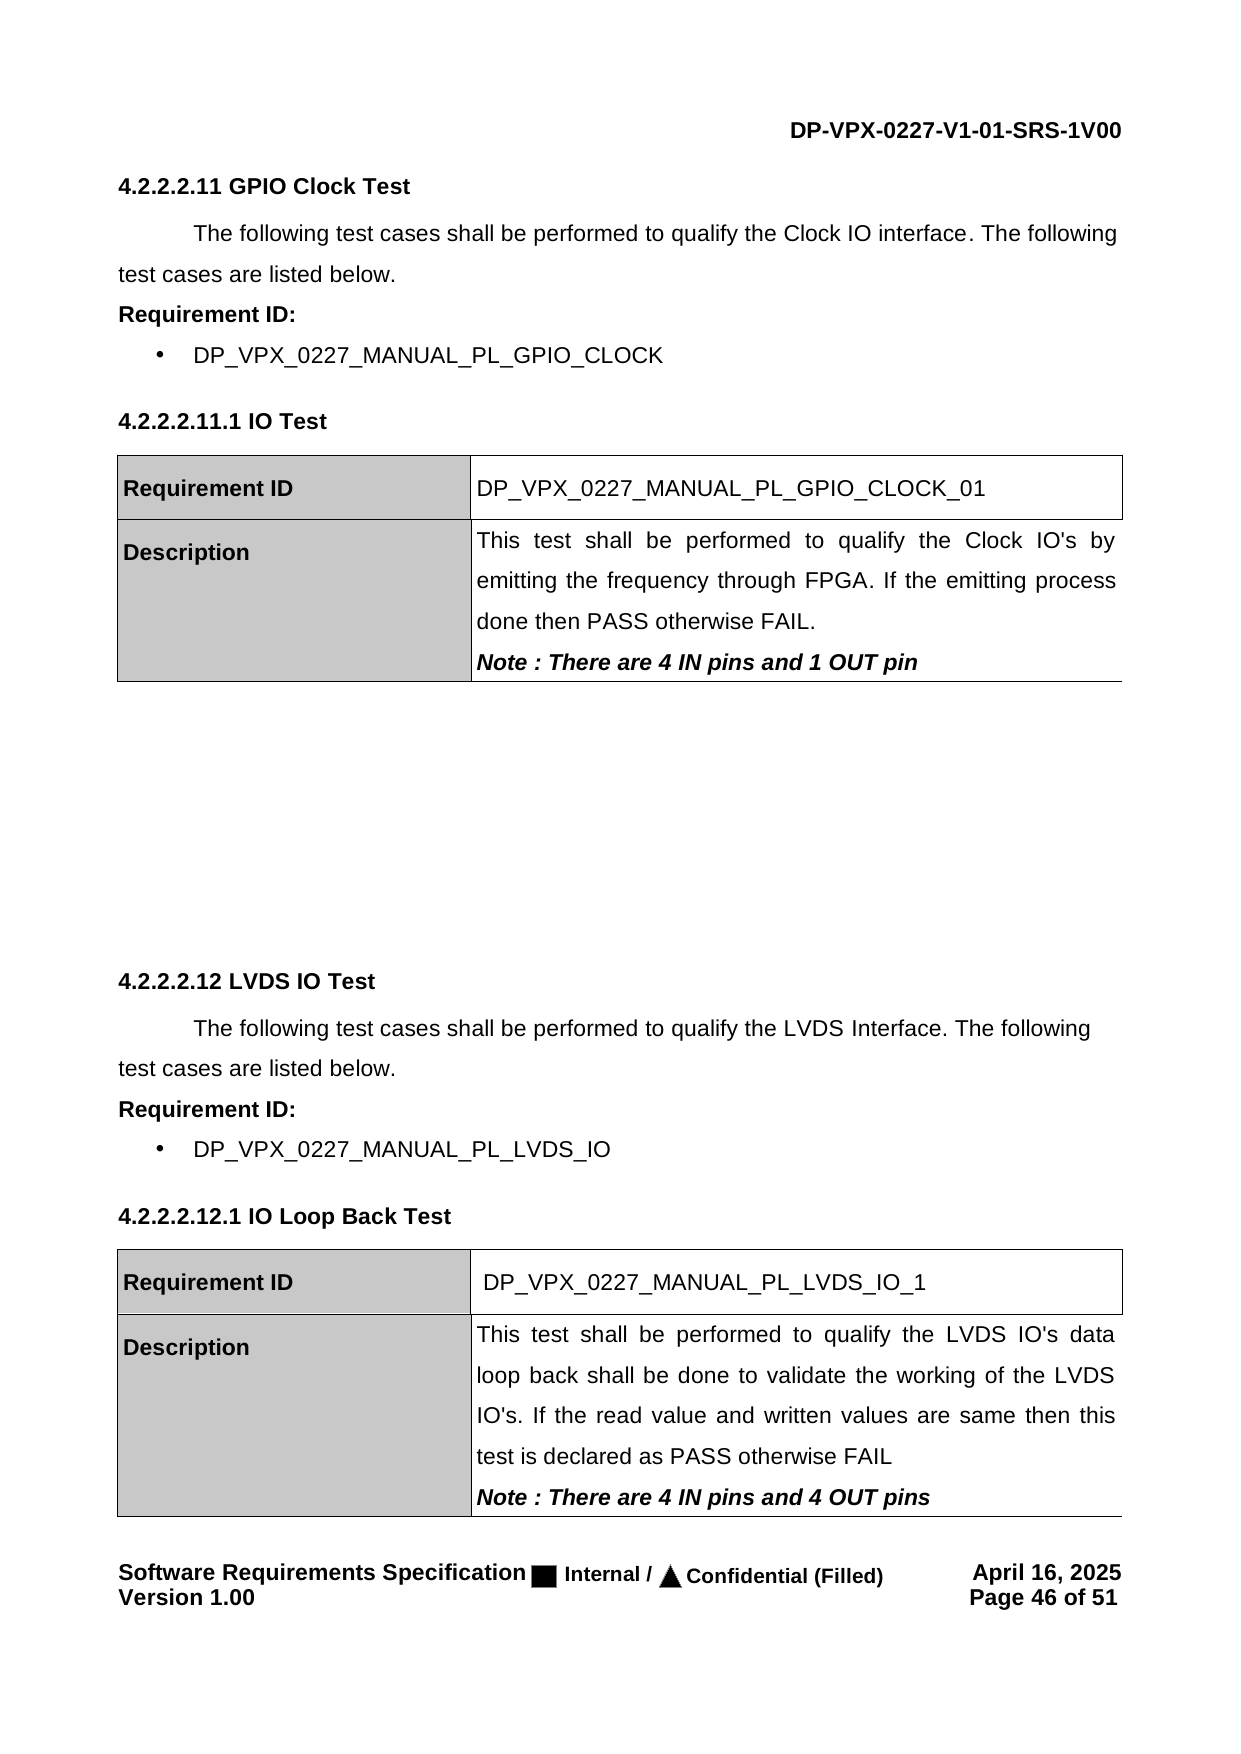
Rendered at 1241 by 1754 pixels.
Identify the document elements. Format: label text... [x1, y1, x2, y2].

text The following test cases shall be performed to qualify the Clock IO interface. The following test cases are listed below. [118, 219, 1122, 287]
list DP_VPX_0227_MANUAL_PL_GPIO_CLOCK [156, 341, 1122, 369]
subtitle IO Test [118, 408, 1122, 435]
table_header Requirement ID [118, 1250, 470, 1313]
table_cell Description [118, 520, 471, 681]
table_cell This test shall be performed to qualify the Clock IO's by emitting the frequency through FPGA. If the emitting process done then PASS otherwise FAIL. Note : There are 4 IN pins and 1 OUT pin [472, 520, 1122, 681]
table_cell Description [118, 1315, 471, 1516]
subtitle GPIO Clock Test [118, 173, 1122, 200]
subtitle IO Loop Back Test [118, 1202, 1122, 1229]
subtitle LVDS IO Test [118, 967, 1122, 994]
text Requirement ID: [118, 301, 1122, 328]
list DP_VPX_0227_MANUAL_PL_LVDS_IO [156, 1136, 1122, 1163]
table_header DP_VPX_0227_MANUAL_PL_LVDS_IO_1 [471, 1250, 1122, 1313]
table_header Requirement ID [118, 456, 470, 519]
table_header DP_VPX_0227_MANUAL_PL_GPIO_CLOCK_01 [471, 456, 1122, 519]
text Requirement ID: [118, 1095, 1122, 1122]
text The following test cases shall be performed to qualify the LVDS Interface. The following test cases are listed below. [118, 1014, 1122, 1082]
table_cell This test shall be performed to qualify the LVDS IO's data loop back shall be done to validate the working of the LVDS IO's. If the read value and written values are same then this test is declared as PASS otherwise FAIL Note : There are 4 IN pins and 4 OUT pins [472, 1315, 1122, 1516]
